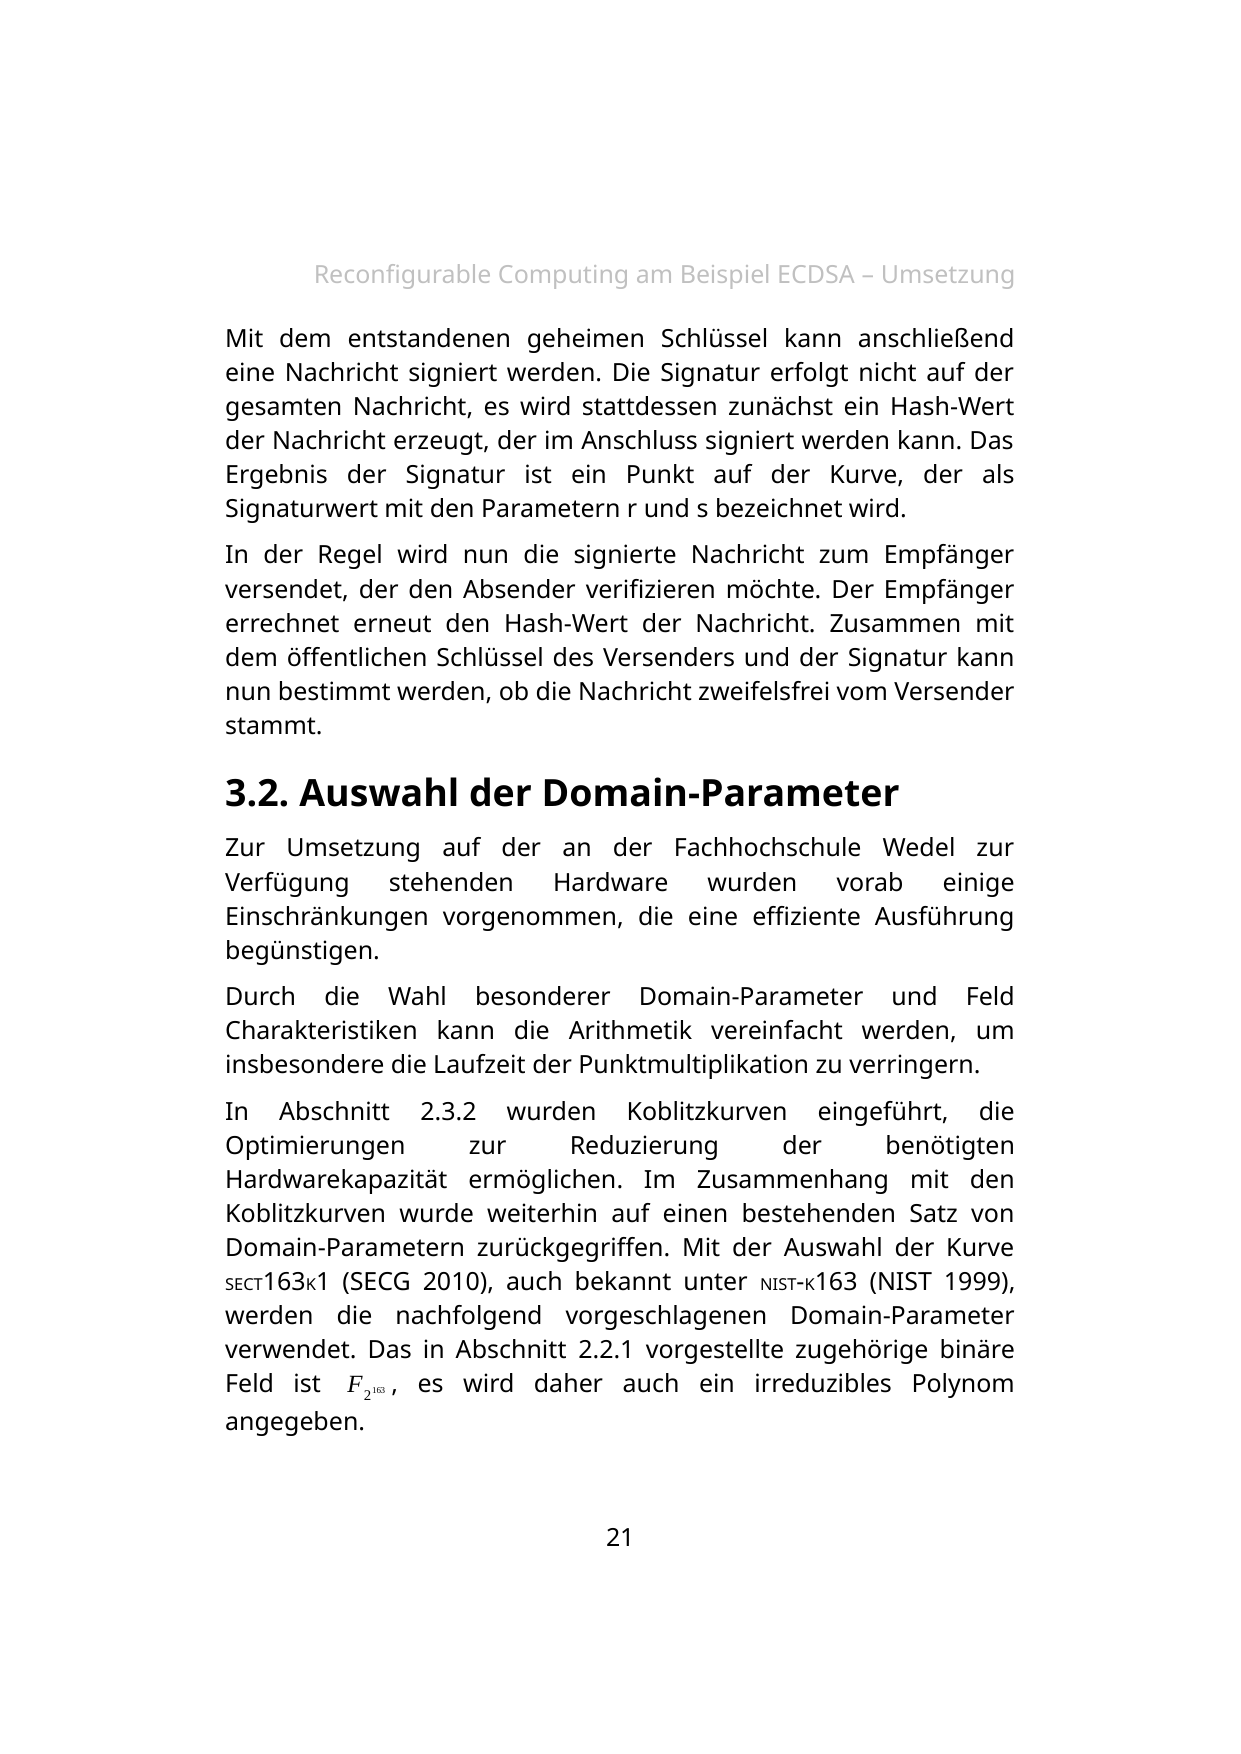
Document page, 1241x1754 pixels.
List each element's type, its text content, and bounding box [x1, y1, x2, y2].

text Mit dem entstandenen geheimen Schlüssel kann anschließend eine Nachricht signiert werden. Die Signatur erfolgt nicht auf der gesamten Nachricht, es wird stattdessen zunächst ein Hash-Wert der Nachricht erzeugt, der im Anschluss signiert werden kann. Das Ergebnis der Signatur ist ein Punkt auf der Kurve, der als Signaturwert mit den Parametern r und s bezeichnet wird. [225, 320, 1015, 525]
text Durch die Wahl besonderer Domain-Parameter und Feld Charakteristiken kann die Arithmetik vereinfacht werden, um insbesondere die Laufzeit der Punktmultiplikation zu verringern. [225, 979, 1015, 1081]
text In Abschnitt 2.3.2 wurden Koblitzkurven eingeführt, die Optimierungen zur Reduzierung der benötigten Hardwarekapazität ermöglichen. Im Zusammenhang mit den Koblitzkurven wurde weiterhin auf einen bestehenden Satz von Domain-Parametern zurückgegriffen. Mit der Auswahl der Kurve sect163k1 (SECG 2010), auch bekannt unter nist-k163 (NIST 1999), werden die nachfolgend vorgeschlagenen Domain-Parameter verwendet. Das in Abschnitt 2.2.1 vorgestellte zugehörige binäre Feld ist , es wird daher auch ein irreduzibles Polynom angegeben. [225, 1093, 1015, 1438]
text Zur Umsetzung auf der an der Fachhochschule Wedel zur Verfügung stehenden Hardware wurden vorab einige Einschränkungen vorgenommen, die eine effiziente Ausführung begünstigen. [225, 830, 1015, 966]
text In der Regel wird nun die signierte Nachricht zum Empfänger versendet, der den Absender verifizieren möchte. Der Empfänger errechnet erneut den Hash-Wert der Nachricht. Zusammen mit dem öffentlichen Schlüssel des Versenders und der Signatur kann nun bestimmt werden, ob die Nachricht zweifelsfrei vom Versender stammt. [225, 537, 1015, 742]
subtitle Auswahl der Domain-Parameter [225, 767, 1015, 818]
